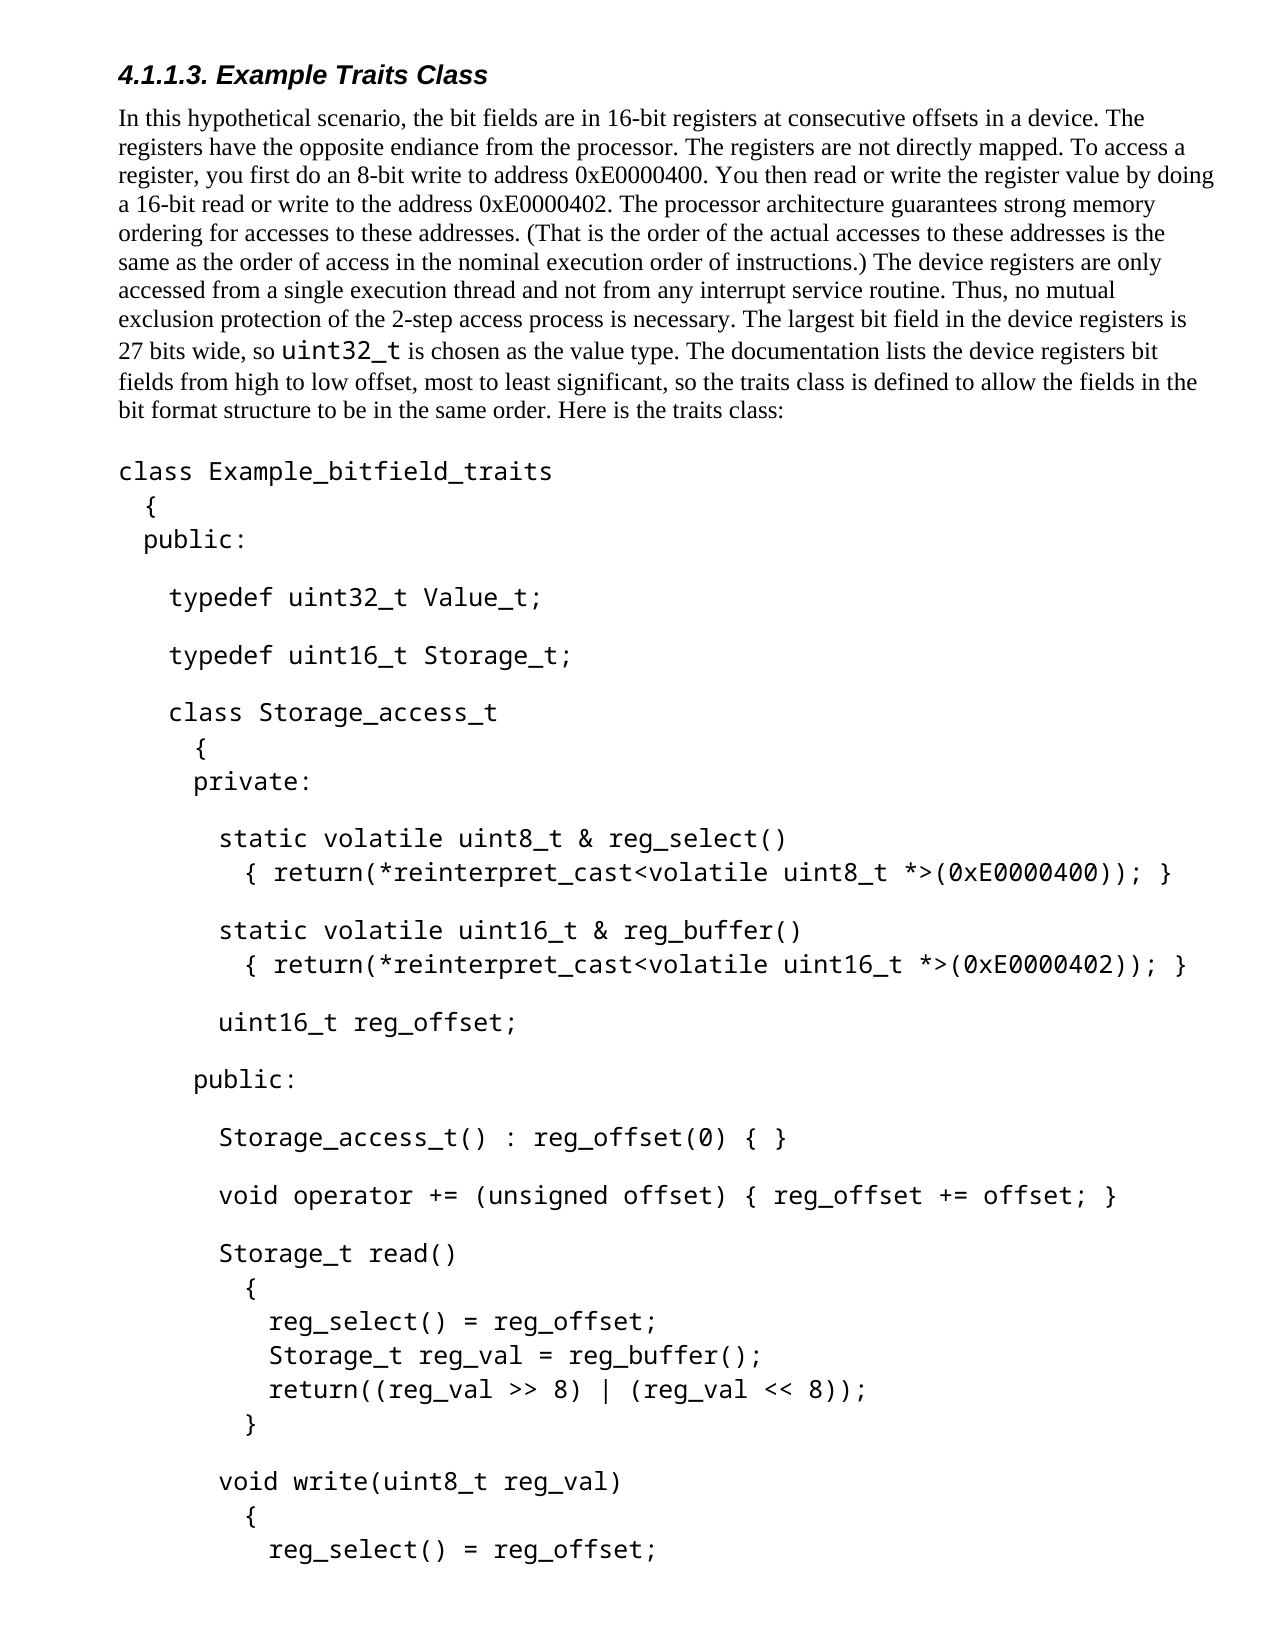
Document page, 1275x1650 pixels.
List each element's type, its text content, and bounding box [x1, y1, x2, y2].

text reg_select() = reg_offset; [118, 1531, 1216, 1566]
text { [118, 1497, 1216, 1531]
text class Example_bitfield_traits [118, 454, 1216, 488]
text public: [118, 1062, 1216, 1096]
text static volatile uint8_t & reg_select() [118, 821, 1216, 855]
text } [118, 1406, 1216, 1440]
text In this hypothetical scenario, the bit fields are in 16-bit registers at consecutive offsets in a device. The registers have the opposite endiance from the processor. The registers are not directly mapped. To access a register, you first do an 8-bit write to address 0xE0000400. You then read or write the register value by doing a 16-bit read or write to the address 0xE0000402. The processor architecture guarantees strong memory ordering for accesses to these addresses. (That is the order of the actual accesses to these addresses is the same as the order of access in the nominal execution order of instructions.) The device registers are only accessed from a single execution thread and not from any interrupt service routine. Thus, no mutual exclusion protection of the 2-step access process is necessary. The largest bit field in the device registers is 27 bits wide, so uint32_t is chosen as the value type. The documentation lists the device registers bit fields from high to low offset, most to least significant, so the traits class is defined to allow the fields in the bit format structure to be in the same order. Here is the traits class: [118, 103, 1216, 424]
subtitle 4.1.1.3. Example Traits Class [118, 59, 1216, 90]
text static volatile uint16_t & reg_buffer() [118, 913, 1216, 947]
text Storage_access_t() : reg_offset(0) { } [118, 1120, 1216, 1154]
text typedef uint16_t Storage_t; [118, 637, 1216, 671]
text Storage_t read() [118, 1235, 1216, 1269]
text { return(*reinterpret_cast<volatile uint8_t *>(0xE0000400)); } [118, 855, 1216, 889]
text uint16_t reg_offset; [118, 1004, 1216, 1038]
text class Storage_access_t [118, 695, 1216, 729]
text void write(uint8_t reg_val) [118, 1463, 1216, 1497]
text typedef uint32_t Value_t; [118, 580, 1216, 614]
text { [118, 1269, 1216, 1303]
text Storage_t reg_val = reg_buffer(); [118, 1337, 1216, 1372]
text public: [118, 522, 1216, 556]
text { [118, 488, 1216, 522]
text void operator += (unsigned offset) { reg_offset += offset; } [118, 1178, 1216, 1212]
text { [118, 729, 1216, 763]
text private: [118, 763, 1216, 797]
text reg_select() = reg_offset; [118, 1303, 1216, 1337]
text return((reg_val >> 8) | (reg_val << 8)); [118, 1372, 1216, 1406]
text { return(*reinterpret_cast<volatile uint16_t *>(0xE0000402)); } [118, 947, 1216, 981]
